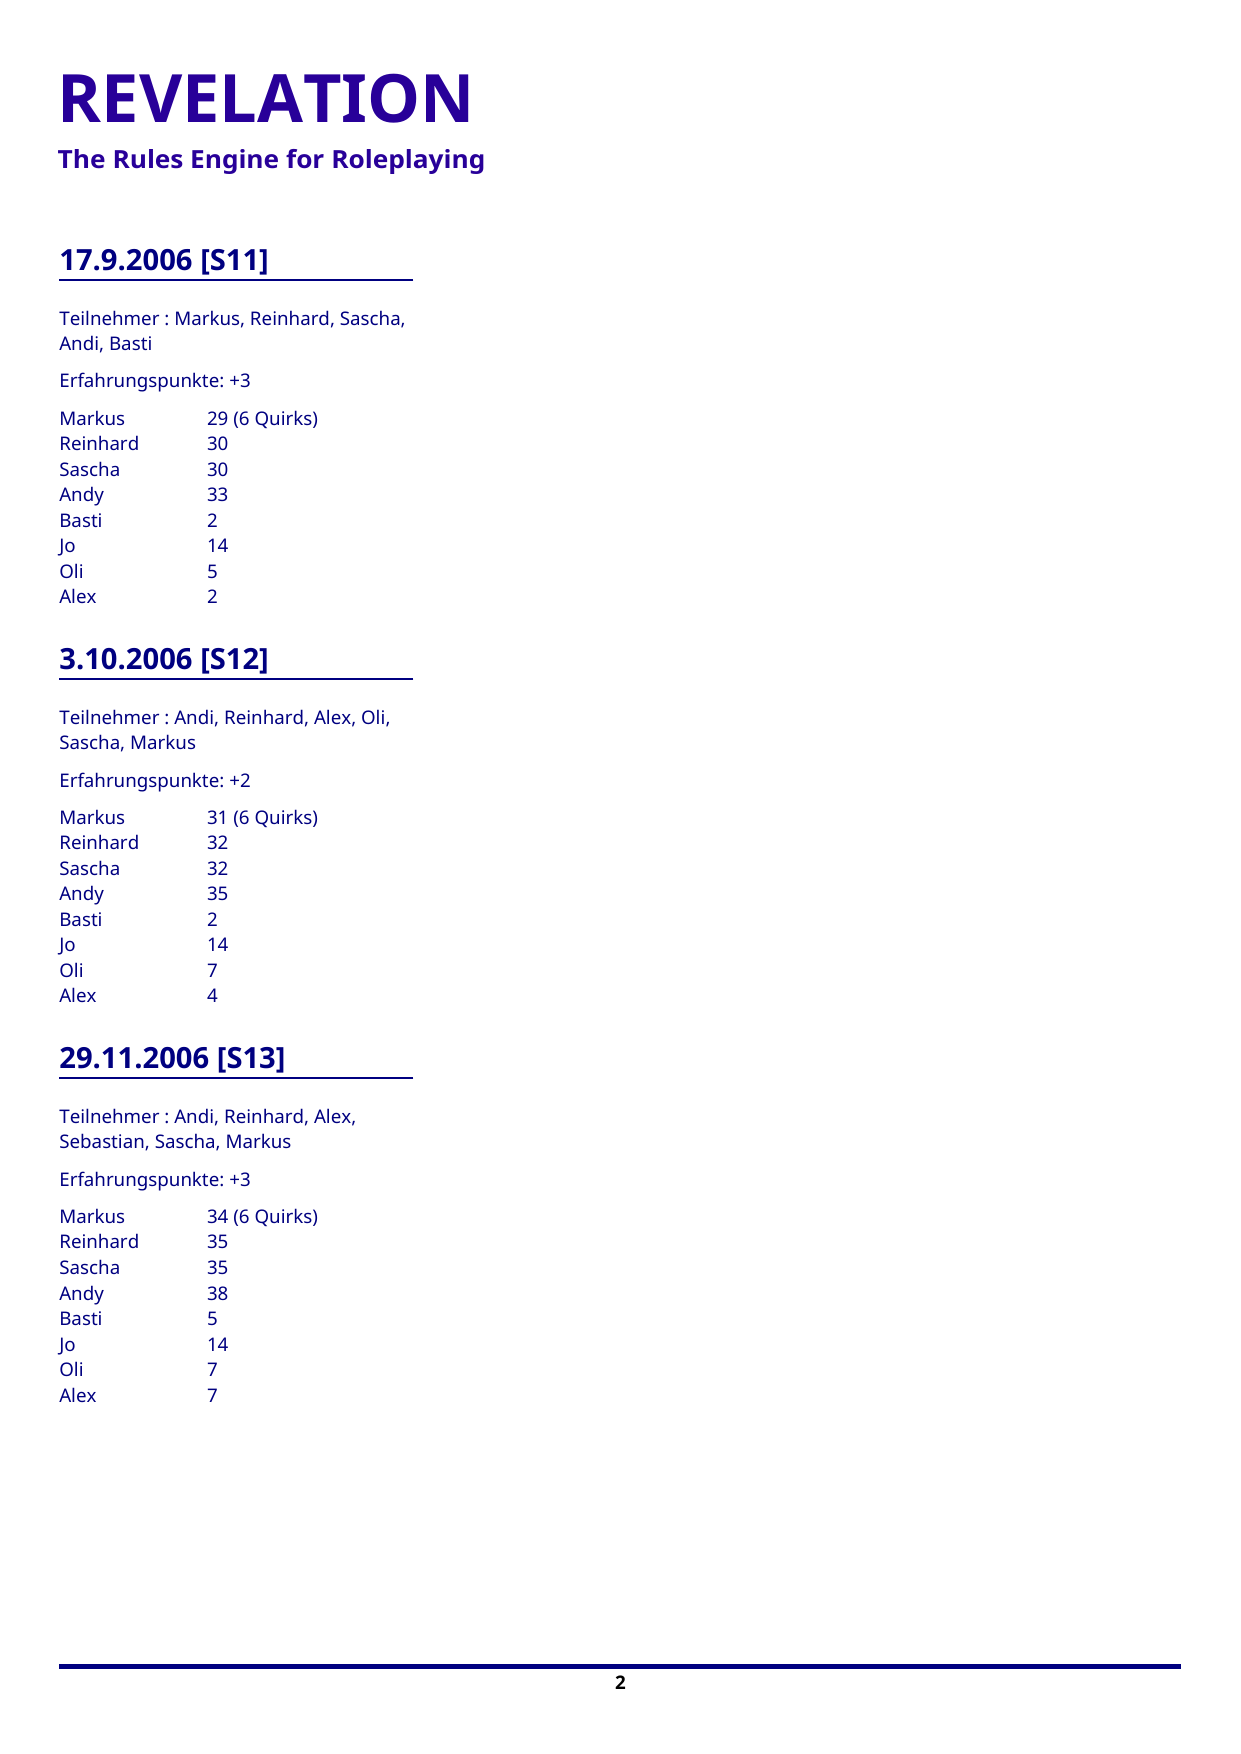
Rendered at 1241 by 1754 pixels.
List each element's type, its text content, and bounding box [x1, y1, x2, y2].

text Markus 29 (6 Quirks) [59, 405, 413, 431]
text Erfahrungspunkte: +3 [59, 1166, 413, 1192]
text Reinhard 35 [59, 1229, 413, 1254]
text Oli 7 [59, 957, 413, 983]
text Reinhard 32 [59, 830, 413, 855]
text Oli 7 [59, 1356, 413, 1382]
text Basti 5 [59, 1305, 413, 1331]
text Alex 2 [59, 584, 413, 609]
text Sascha 32 [59, 855, 413, 881]
text Teilnehmer : Markus, Reinhard, Sascha, Andi, Basti [59, 305, 413, 356]
subtitle 3.10.2006 [S12] [59, 639, 413, 678]
text Erfahrungspunkte: +2 [59, 767, 413, 792]
text Andy 35 [59, 881, 413, 906]
text Markus 34 (6 Quirks) [59, 1203, 413, 1229]
subtitle 29.11.2006 [S13] [59, 1038, 413, 1077]
text Sascha 35 [59, 1254, 413, 1280]
text Andy 38 [59, 1280, 413, 1305]
subtitle 17.9.2006 [S11] [59, 239, 413, 279]
text Sascha 30 [59, 456, 413, 482]
text Basti 2 [59, 906, 413, 932]
text Reinhard 30 [59, 431, 413, 456]
text Markus 31 (6 Quirks) [59, 804, 413, 830]
text Teilnehmer : Andi, Reinhard, Alex, Sebastian, Sascha, Markus [59, 1103, 413, 1154]
text Jo 14 [59, 1331, 413, 1356]
text Jo 14 [59, 533, 413, 558]
text Alex 4 [59, 983, 413, 1008]
text Alex 7 [59, 1382, 413, 1407]
text Andy 33 [59, 482, 413, 507]
text Basti 2 [59, 507, 413, 533]
text Oli 5 [59, 558, 413, 584]
text Erfahrungspunkte: +3 [59, 368, 413, 393]
text Jo 14 [59, 932, 413, 957]
text Teilnehmer : Andi, Reinhard, Alex, Oli, Sascha, Markus [59, 704, 413, 755]
